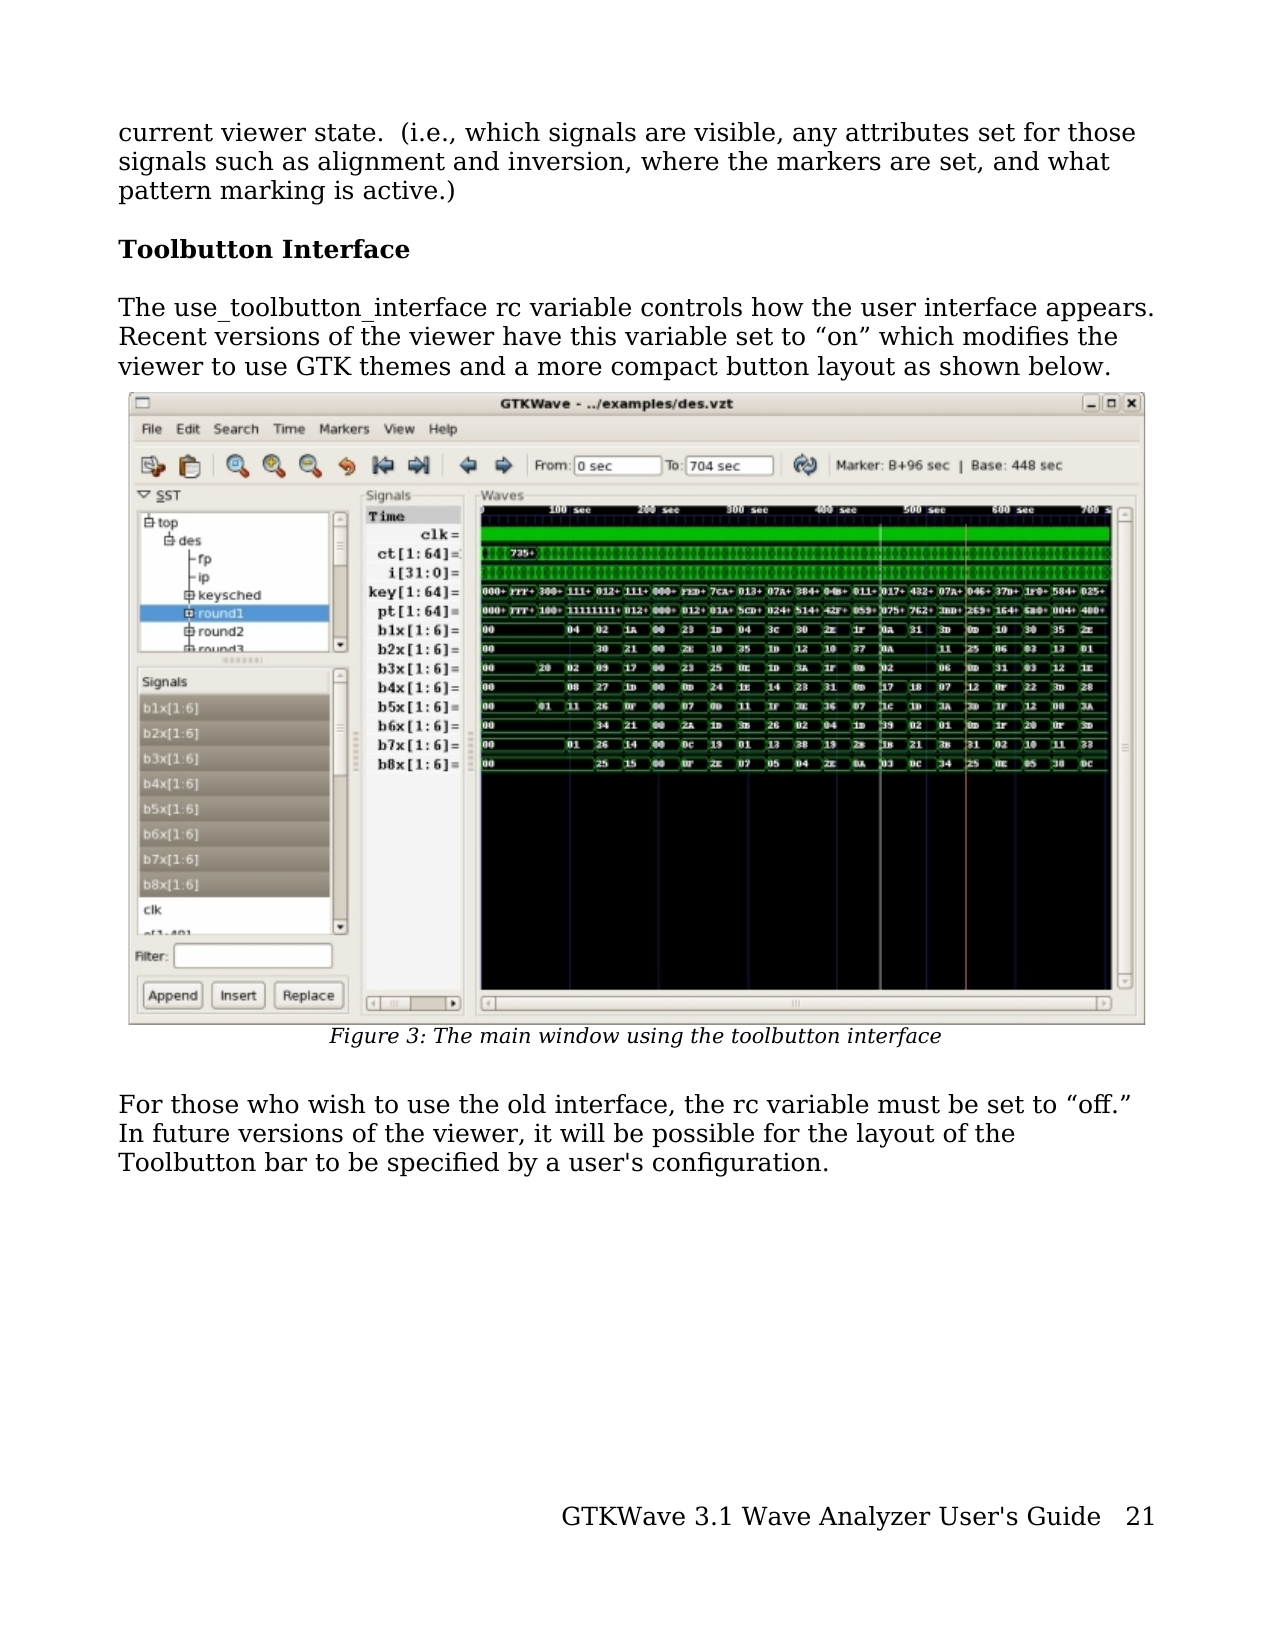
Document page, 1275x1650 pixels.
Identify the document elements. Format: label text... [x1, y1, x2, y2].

text Toolbutton Interface [118, 235, 1157, 264]
text Figure 3: The main window using the toolbutton interface [119, 393, 1154, 1049]
picture [128, 392, 1146, 1025]
text For those who wish to use the old interface, the rc variable must be set to “off.” In future versions of the viewer, it will be possible for the layout of the Toolbutton bar to be specified by a user's configuration. [118, 1090, 1157, 1177]
text current viewer state. (i.e., which signals are visible, any attributes set for those signals such as alignment and inversion, where the markers are set, and what pattern marking is active.) [118, 118, 1157, 206]
text The use_toolbutton_interface rc variable controls how the user interface appears. Recent versions of the viewer have this variable set to “on” which modifies the viewer to use GTK themes and a more compact button layout as shown below. [118, 293, 1157, 381]
